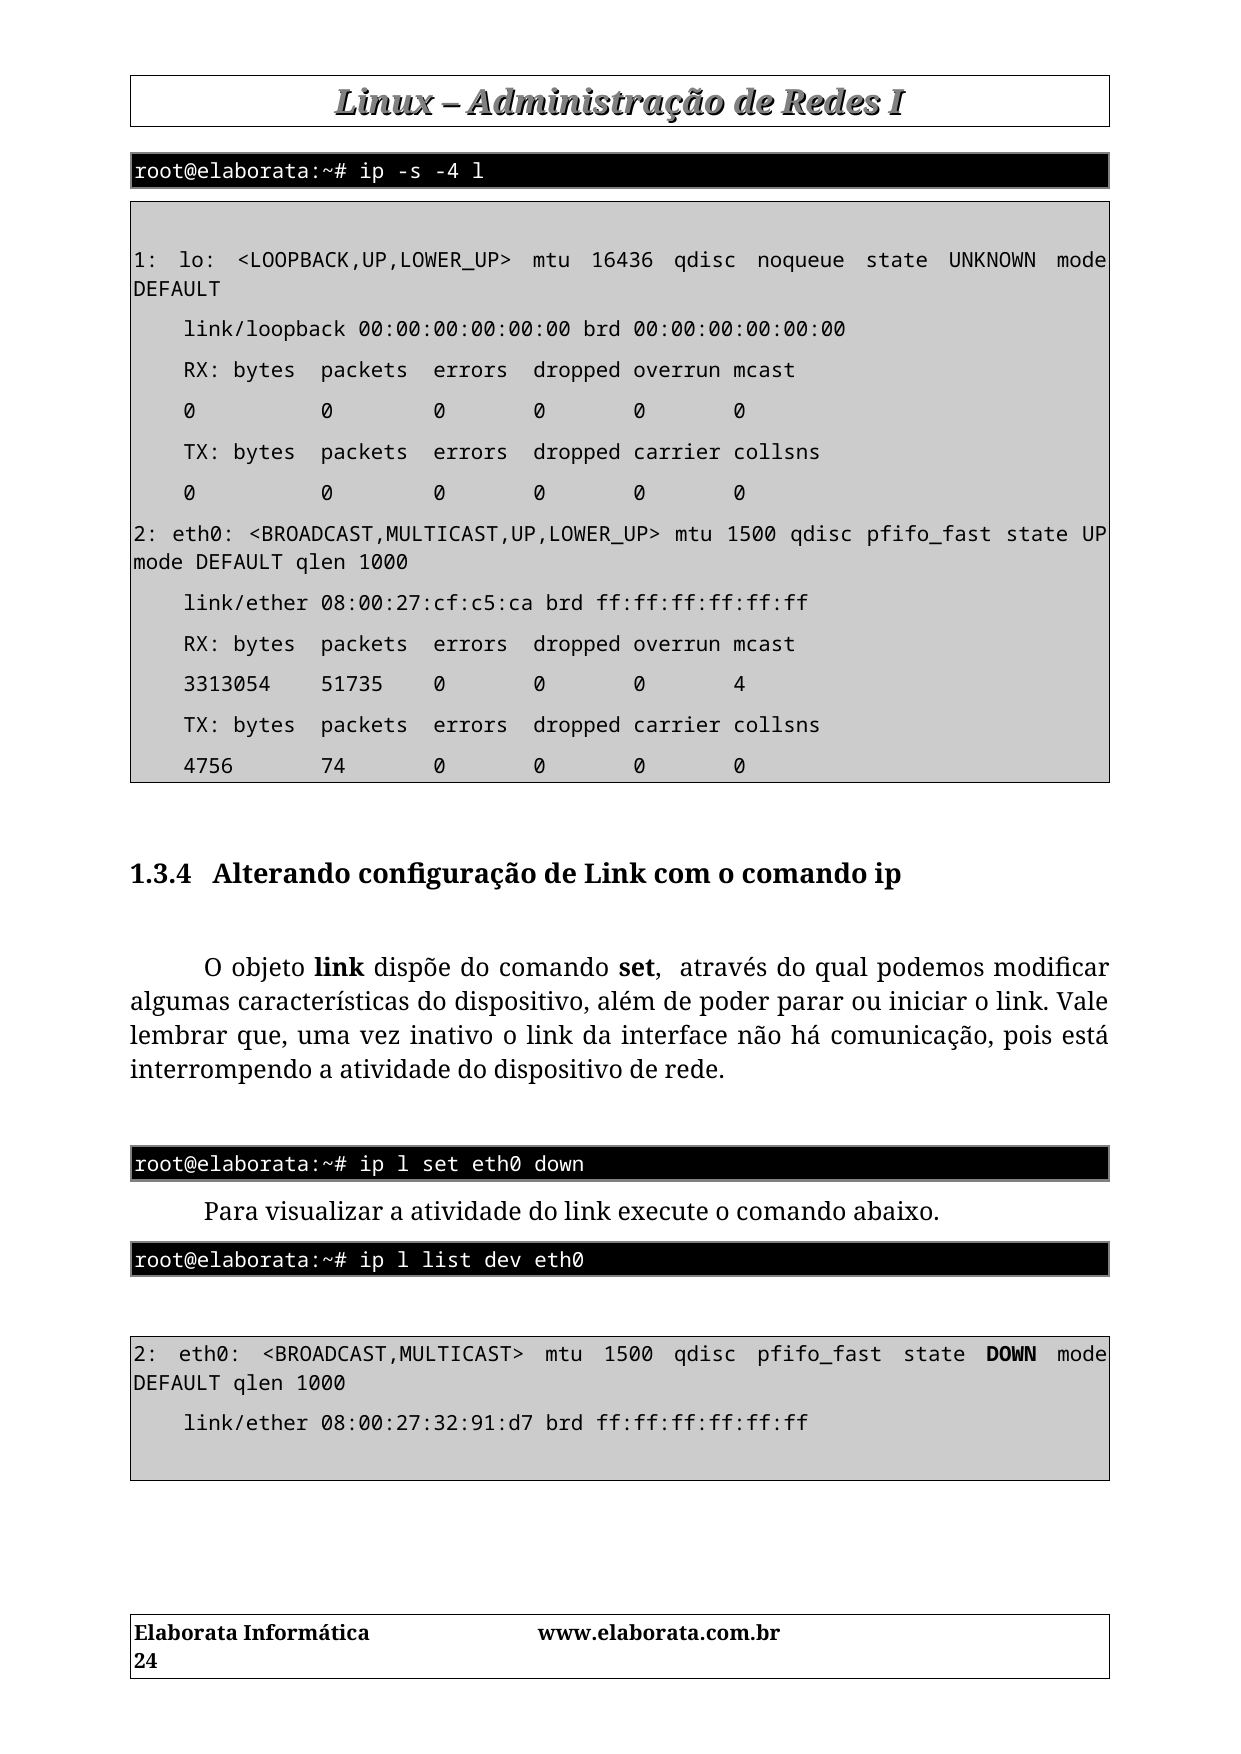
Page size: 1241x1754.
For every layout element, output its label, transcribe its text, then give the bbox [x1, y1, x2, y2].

text RX: bytes packets errors dropped overrun mcast [131, 352, 1109, 384]
text O objeto link dispõe do comando set, através do qual podemos modificar algumas características do dispositivo, além de poder parar ou iniciar o link. Vale lembrar que, uma vez inativo o link da interface não há comunicação, pois está interrompendo a atividade do dispositivo de rede. [130, 950, 1110, 1086]
text 0 0 0 0 0 0 [131, 475, 1109, 506]
text 3313054 51735 0 0 0 4 [131, 666, 1109, 698]
text 4756 74 0 0 0 0 [131, 748, 1109, 782]
text 1: lo: <LOOPBACK,UP,LOWER_UP> mtu 16436 qdisc noqueue state UNKNOWN mode DEFAULT [131, 242, 1109, 302]
text link/loopback 00:00:00:00:00:00 brd 00:00:00:00:00:00 [131, 311, 1109, 343]
text Para visualizar a atividade do link execute o comando abaixo. [130, 1194, 1110, 1228]
text TX: bytes packets errors dropped carrier collsns [131, 707, 1109, 739]
subtitle Alterando configuração de Link com o comando ip [130, 854, 1110, 891]
text link/ether 08:00:27:cf:c5:ca brd ff:ff:ff:ff:ff:ff [131, 585, 1109, 616]
text 0 0 0 0 0 0 [131, 393, 1109, 424]
text RX: bytes packets errors dropped overrun mcast [131, 626, 1109, 657]
text TX: bytes packets errors dropped carrier collsns [131, 434, 1109, 465]
text root@elaborata:~# ip l set eth0 down [132, 1147, 1108, 1179]
text 2: eth0: <BROADCAST,MULTICAST,UP,LOWER_UP> mtu 1500 qdisc pfifo_fast state UP mode DEFAULT qlen 1000 [131, 516, 1109, 576]
text root@elaborata:~# ip -s -4 l [132, 154, 1108, 187]
text 2: eth0: <BROADCAST,MULTICAST> mtu 1500 qdisc pfifo_fast state DOWN mode DEFAULT qlen 1000 [131, 1337, 1109, 1396]
text root@elaborata:~# ip l list dev eth0 [132, 1243, 1108, 1275]
text link/ether 08:00:27:32:91:d7 brd ff:ff:ff:ff:ff:ff [131, 1405, 1109, 1437]
